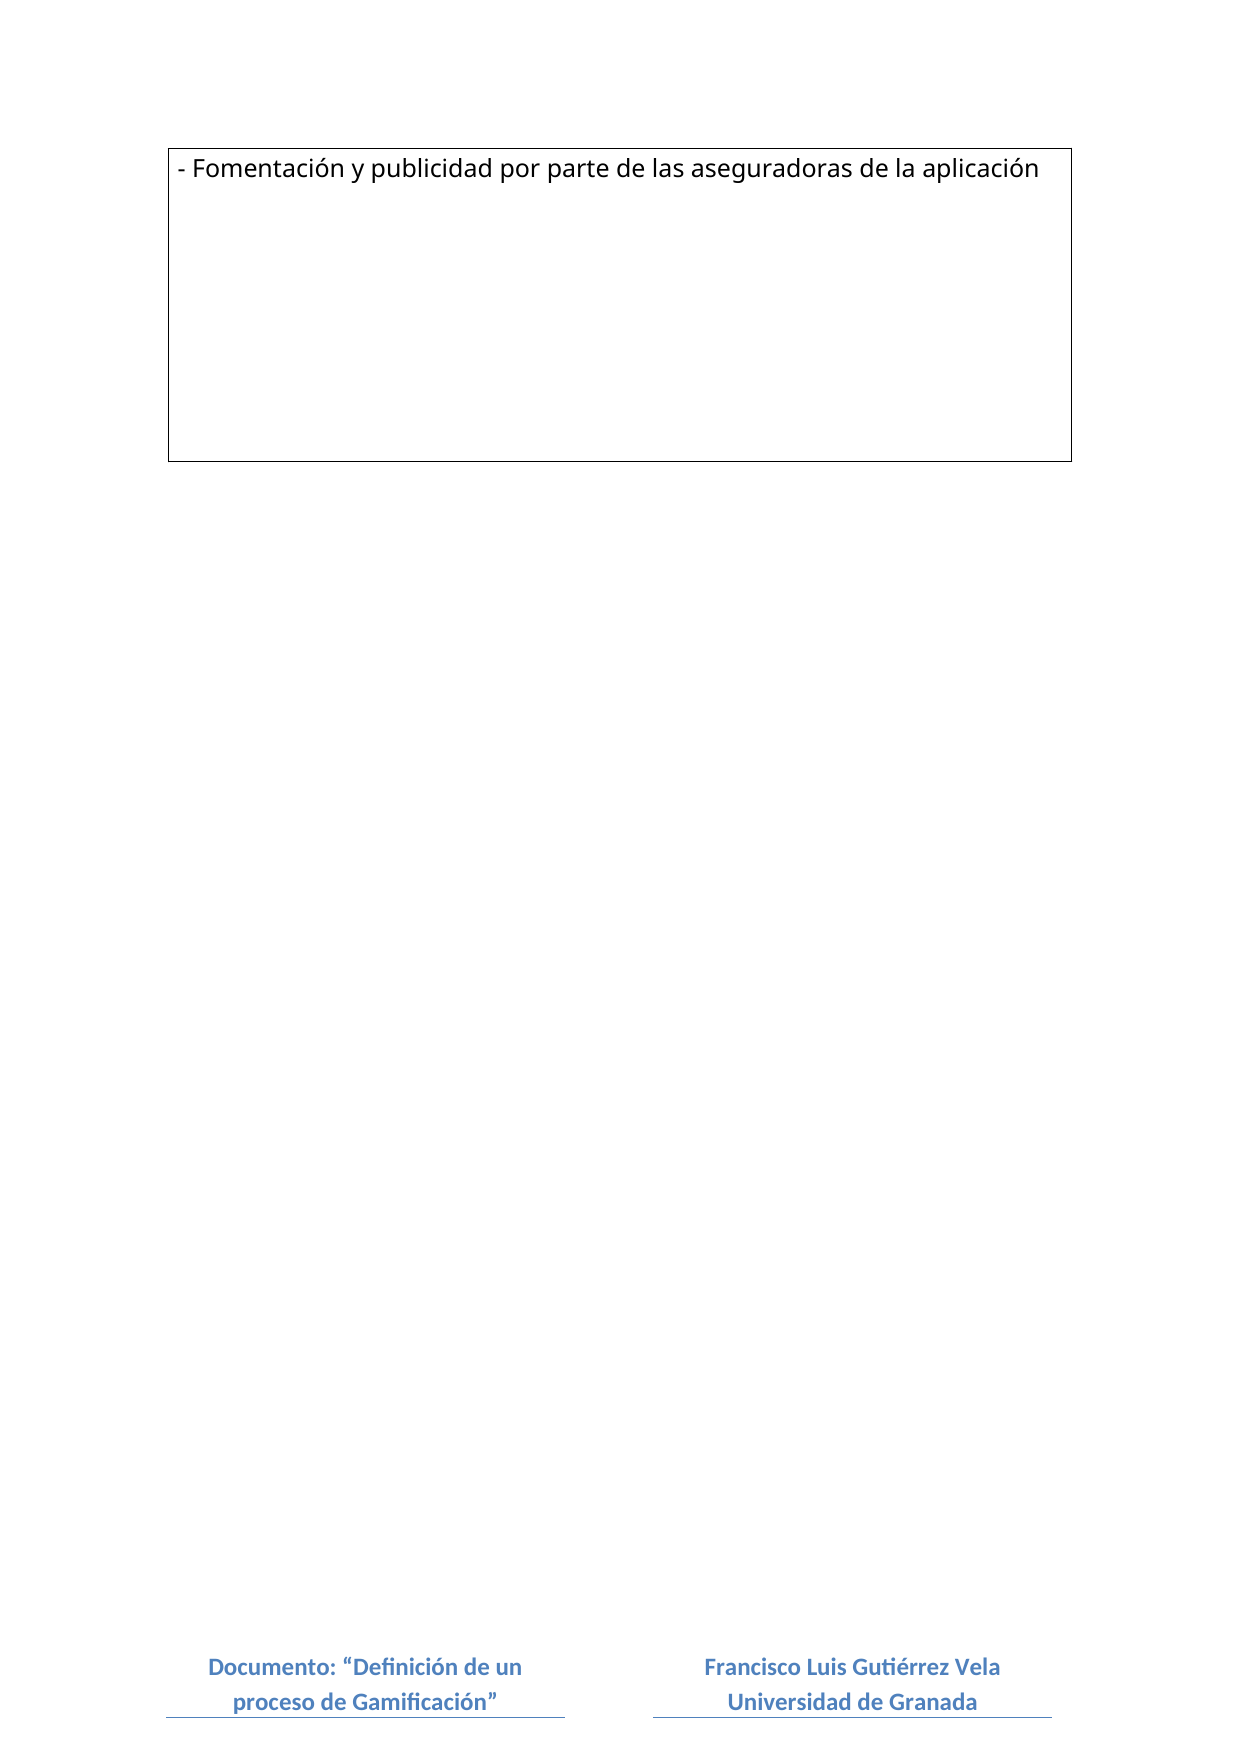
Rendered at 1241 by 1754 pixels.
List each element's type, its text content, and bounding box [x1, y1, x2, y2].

text - Fomentación y publicidad por parte de las aseguradoras de la aplicación [169, 149, 1071, 185]
